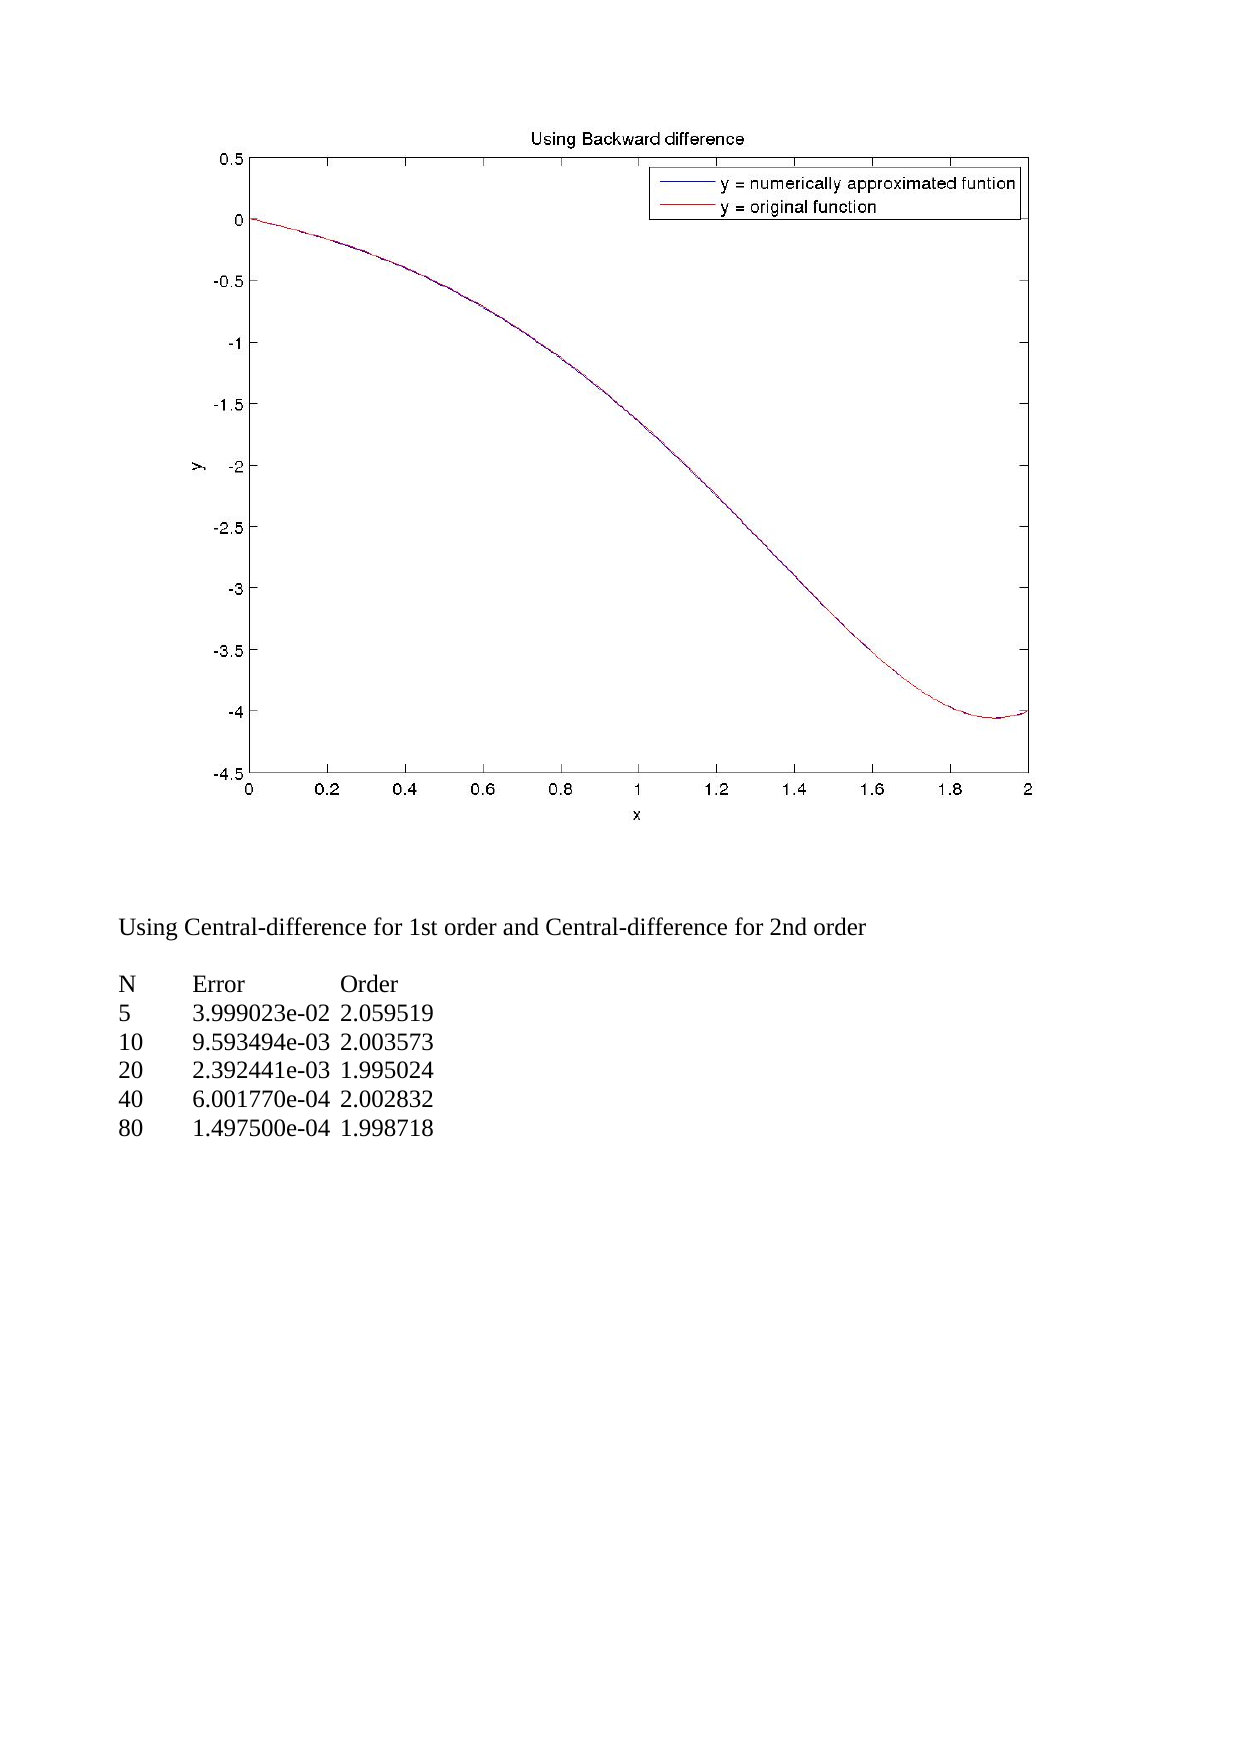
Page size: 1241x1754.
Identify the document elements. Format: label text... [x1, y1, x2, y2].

text Using Central-difference for 1st order and Central-difference for 2nd order [118, 912, 1122, 940]
text 20 2.392441e-03 1.995024 [118, 1055, 1122, 1084]
picture [118, 100, 1123, 855]
text 40 6.001770e-04 2.002832 [118, 1084, 1122, 1113]
text 80 1.497500e-04 1.998718 [118, 1113, 1122, 1142]
text 5 3.999023e-02 2.059519 [118, 998, 1122, 1027]
text 10 9.593494e-03 2.003573 [118, 1027, 1122, 1055]
text N Error Order [118, 969, 1122, 998]
